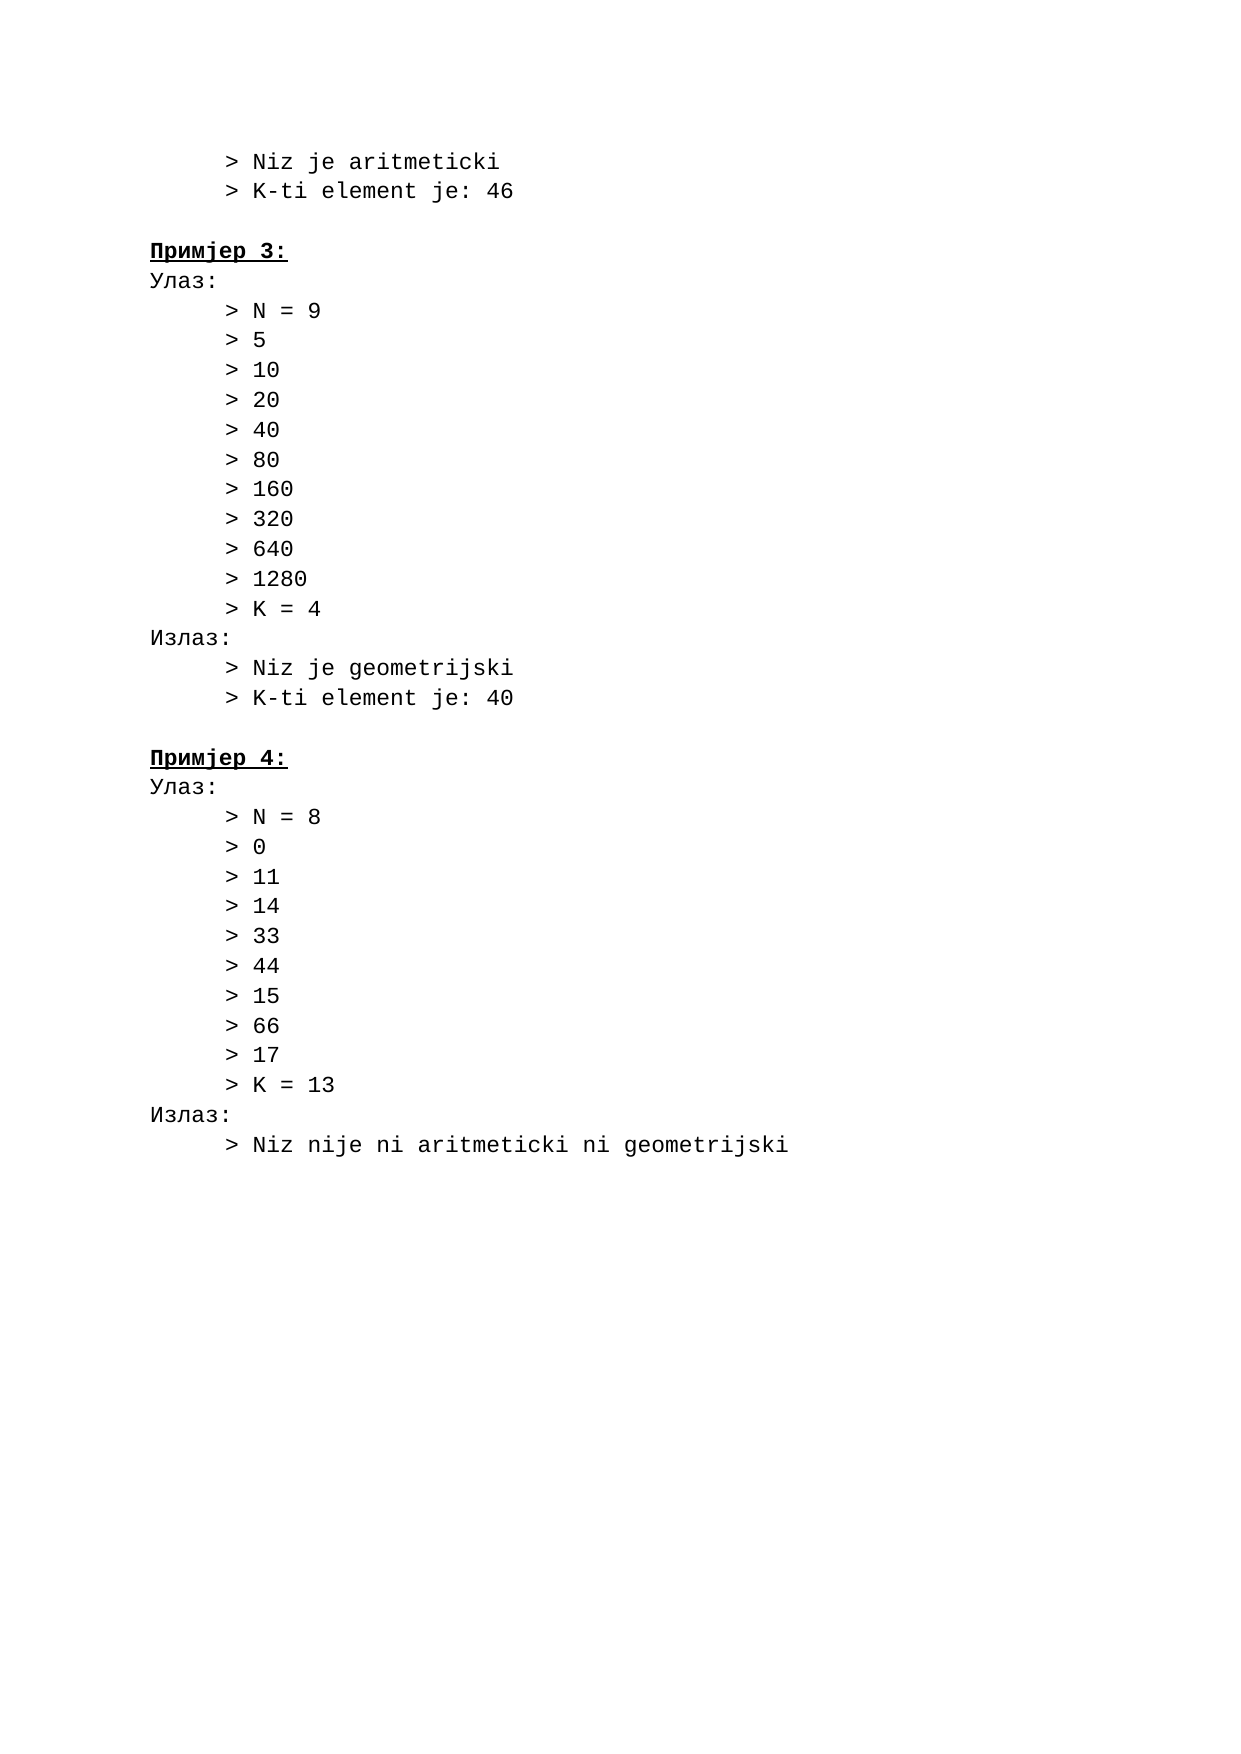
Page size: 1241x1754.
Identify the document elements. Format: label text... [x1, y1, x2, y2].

text > 160 > 320 [150, 478, 1090, 533]
text > Niz nije ni aritmeticki ni geometrijski [150, 1133, 1090, 1159]
text > 40 > 80 [150, 418, 1090, 474]
text Излаз: [150, 627, 1090, 653]
text > 11 [150, 865, 1090, 891]
text > 17 [150, 1044, 1090, 1070]
text > Niz je aritmeticki > K-ti element je: 46 [150, 150, 1090, 206]
text Примјер 3: [150, 239, 1090, 265]
text > K = 4 [150, 597, 1090, 623]
text > 15 > 66 [150, 984, 1090, 1040]
text > Niz je geometrijski > K-ti element je: 40 [150, 656, 1090, 712]
text > N = 9 > 5 [150, 299, 1090, 355]
text Примјер 4: [150, 746, 1090, 772]
text > N = 8 > 0 [150, 805, 1090, 861]
text > 14 [150, 895, 1090, 921]
text > 1280 [150, 567, 1090, 593]
text Излаз: [150, 1103, 1090, 1129]
text > 640 [150, 537, 1090, 563]
text > 20 [150, 388, 1090, 414]
text Улаз: [150, 269, 1090, 295]
text Улаз: [150, 776, 1090, 802]
text > 10 [150, 358, 1090, 384]
text > K = 13 [150, 1073, 1090, 1099]
text > 33 > 44 [150, 924, 1090, 980]
